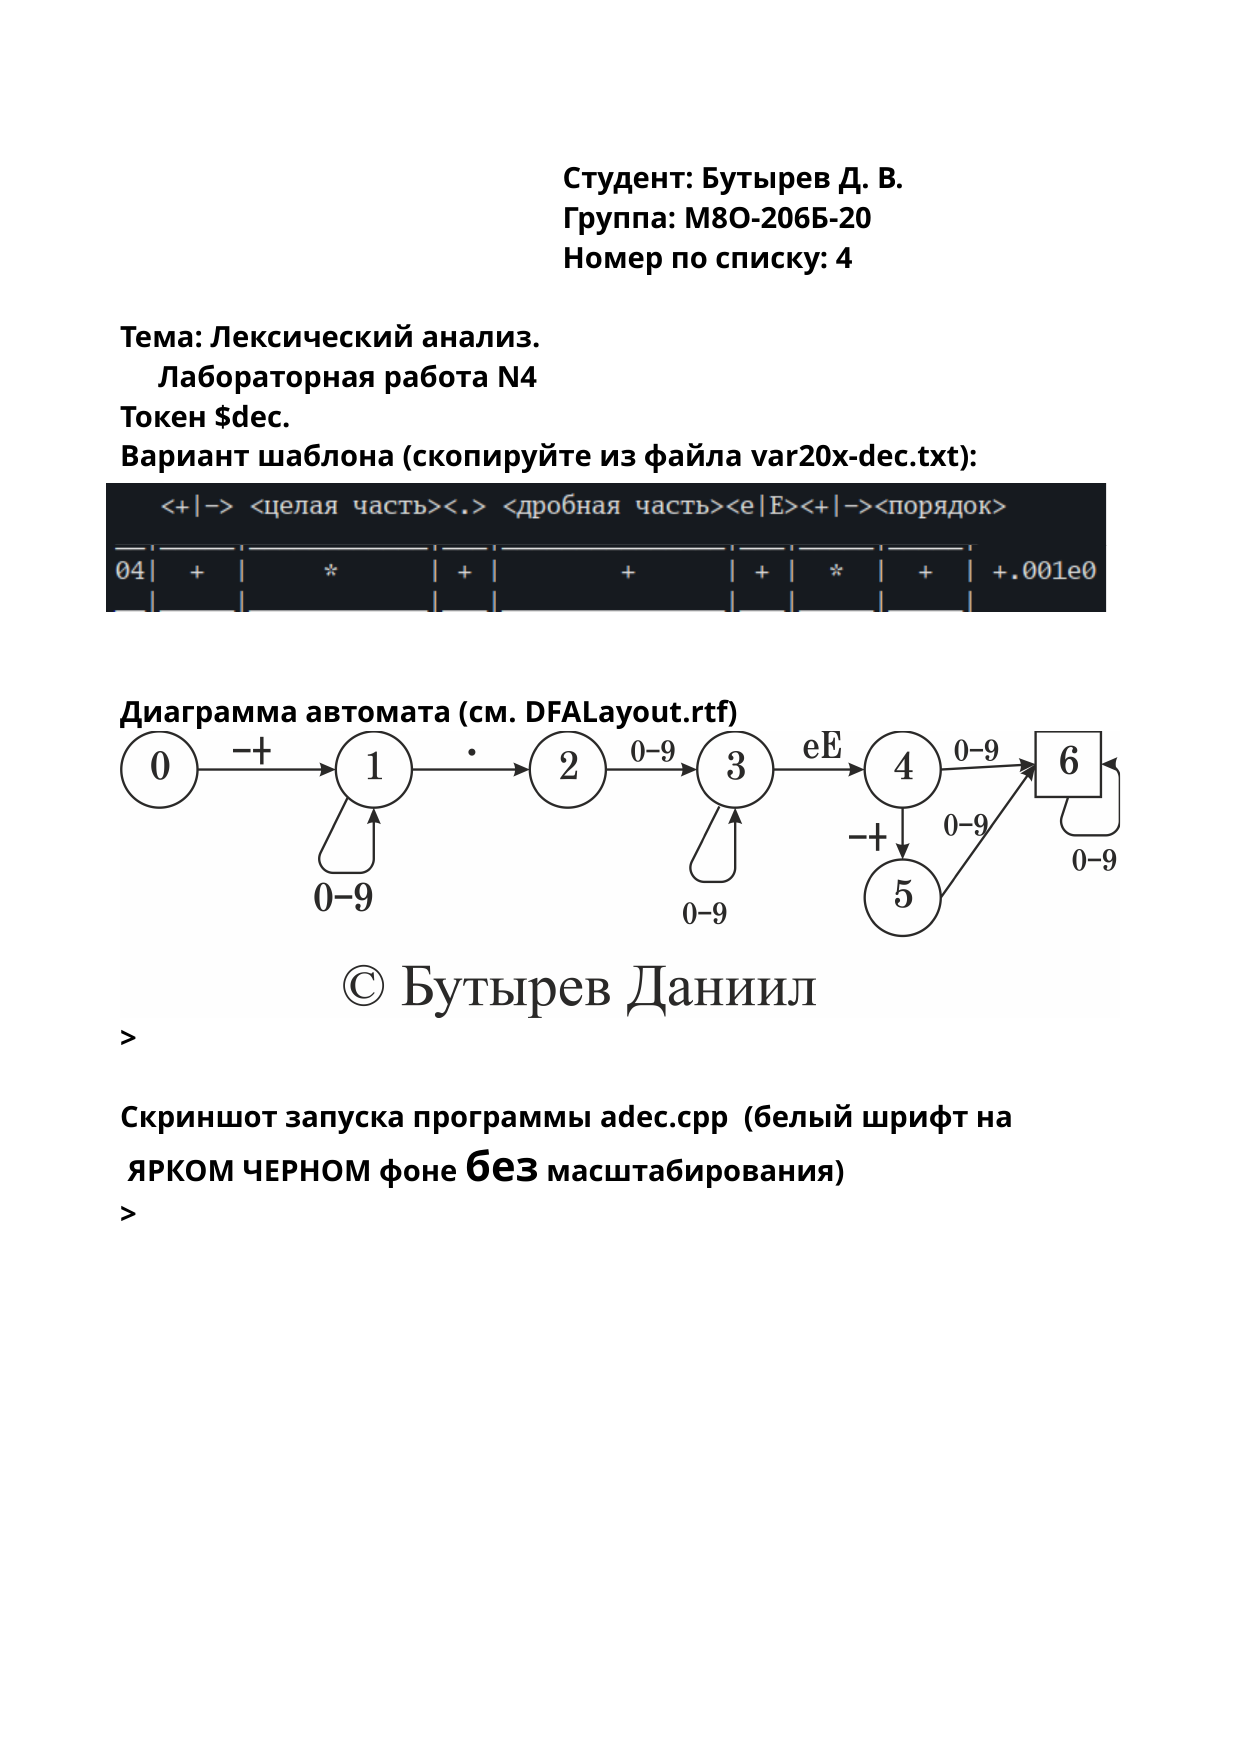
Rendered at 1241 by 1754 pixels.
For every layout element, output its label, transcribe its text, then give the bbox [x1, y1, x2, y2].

text Вариант шаблона (скопируйте из файла var20х-dec.txt): [120, 436, 1120, 475]
text > [120, 1018, 1120, 1057]
text Студент: Бутырев Д. В. [120, 158, 1120, 197]
text Лабораторная работа N4 [120, 356, 1120, 396]
text Номер по списку: 4 [120, 237, 1120, 277]
text > [120, 1193, 1120, 1233]
text Токен $dec. [120, 396, 1120, 436]
text Скриншот запуска программы adec.cpp (белый шрифт на [120, 1097, 1120, 1136]
text Тема: Лексический анализ. [120, 317, 1120, 356]
picture [120, 731, 1121, 1018]
text ЯРКОМ ЧЕРНОМ фоне без масштабирования) [120, 1136, 1120, 1193]
text Диаграмма автомата (см. DFALayout.rtf) [120, 691, 1120, 731]
text Группа: М8О-206Б-20 [120, 197, 1120, 237]
picture [106, 483, 1107, 612]
